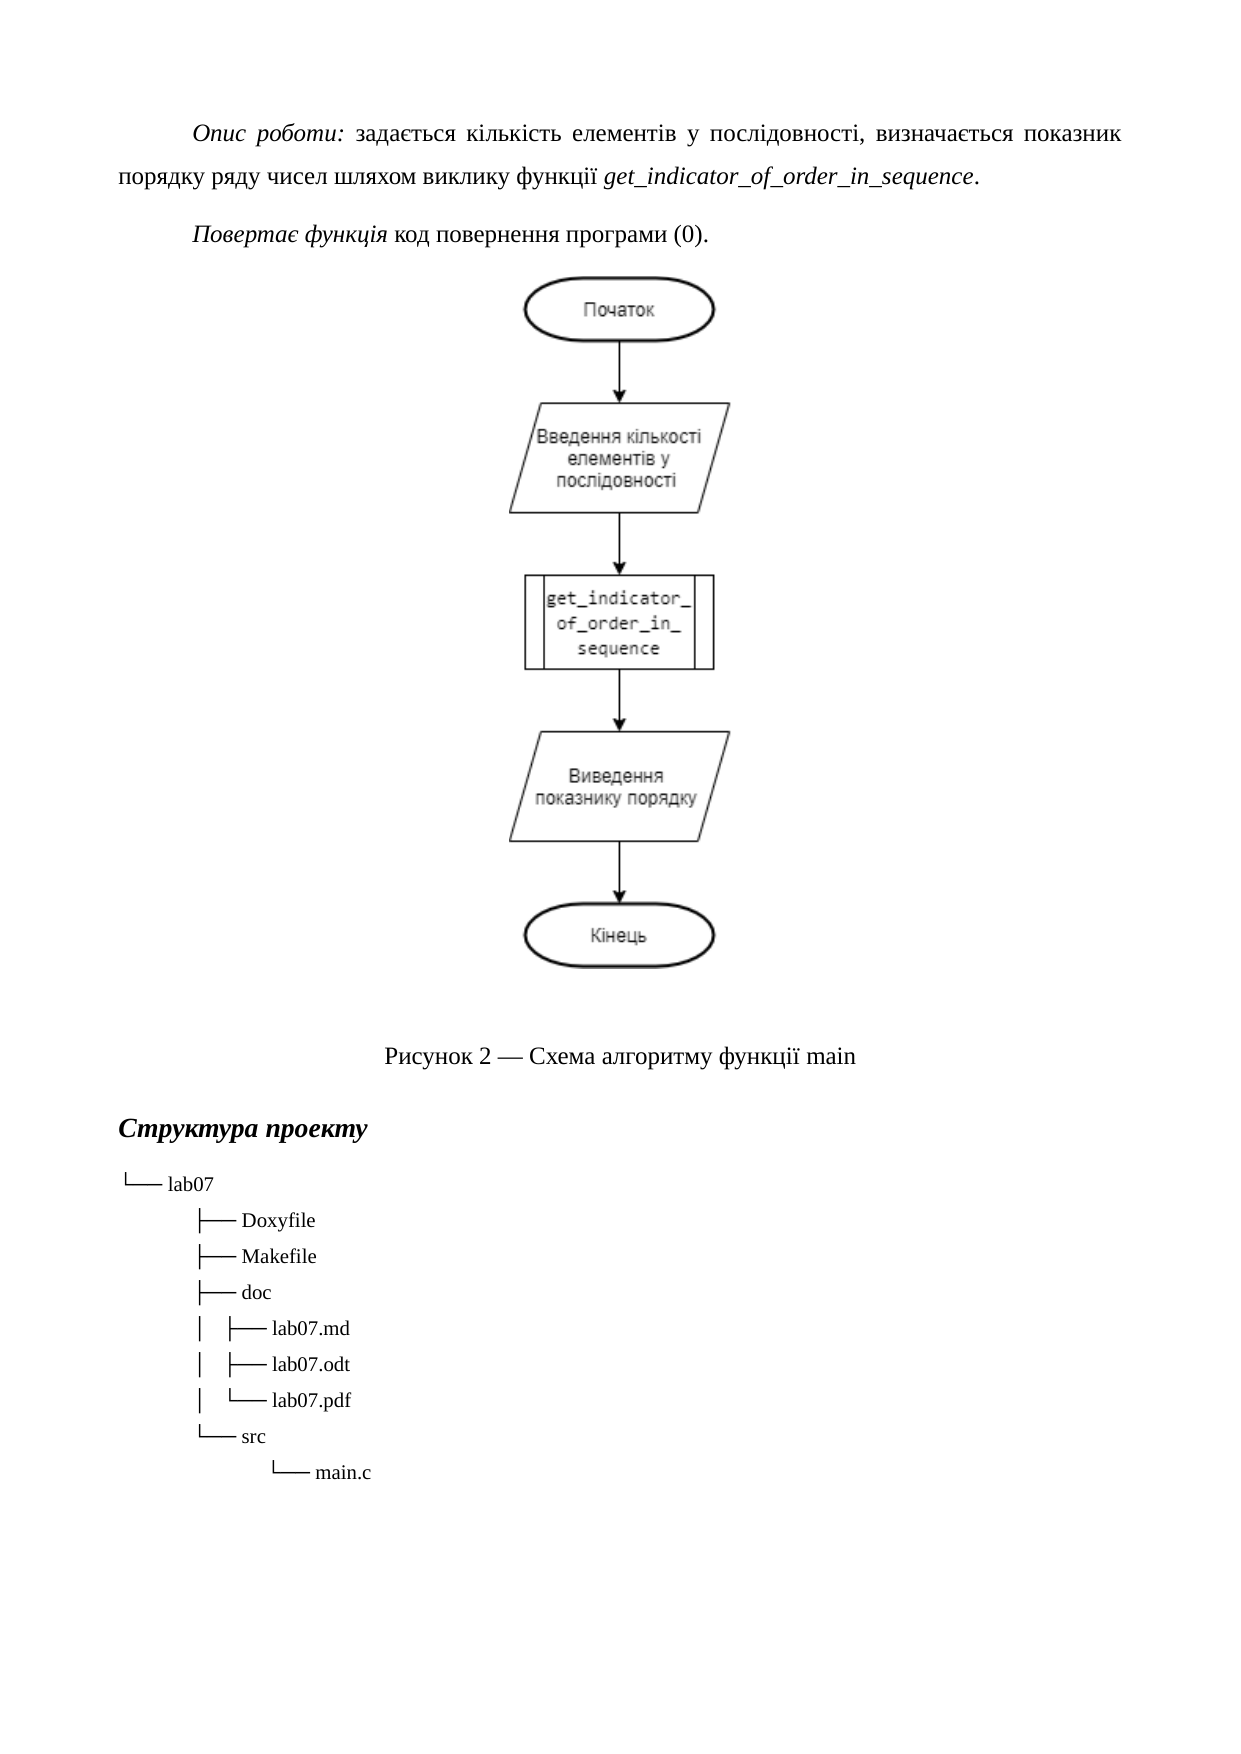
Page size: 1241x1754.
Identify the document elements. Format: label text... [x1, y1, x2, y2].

text │ ├── lab07.odt [118, 1352, 199, 1376]
text └── lab07 [118, 1171, 1122, 1196]
text │ ├── lab07.md [118, 1316, 199, 1340]
text Повертає функція код повернення програми (0). [118, 219, 1122, 248]
subtitle Структура проекту [118, 1111, 1122, 1143]
text ├── doc [118, 1279, 1122, 1304]
text │ ├── lab07.odt [200, 1352, 229, 1376]
text │ ├── lab07.md [230, 1316, 1122, 1340]
text │ └── lab07.pdf [200, 1388, 1122, 1412]
text └── main.c [118, 1460, 1122, 1484]
picture [509, 276, 732, 969]
text │ ├── lab07.odt [230, 1352, 1122, 1376]
text │ ├── lab07.md [200, 1316, 229, 1340]
text ├── Makefile [118, 1243, 1122, 1268]
text Опис роботи: задається кількість елементів у послідовності, визначається показник порядку ряду чисел шляхом виклику функції get_indicator_of_order_in_sequence. [118, 118, 1122, 190]
text │ └── lab07.pdf [118, 1388, 199, 1412]
text └── src [118, 1424, 1122, 1448]
text Рисунок 2 — Схема алгоритму функції main [118, 1041, 1122, 1070]
text ├── Doxyfile [118, 1207, 1122, 1232]
